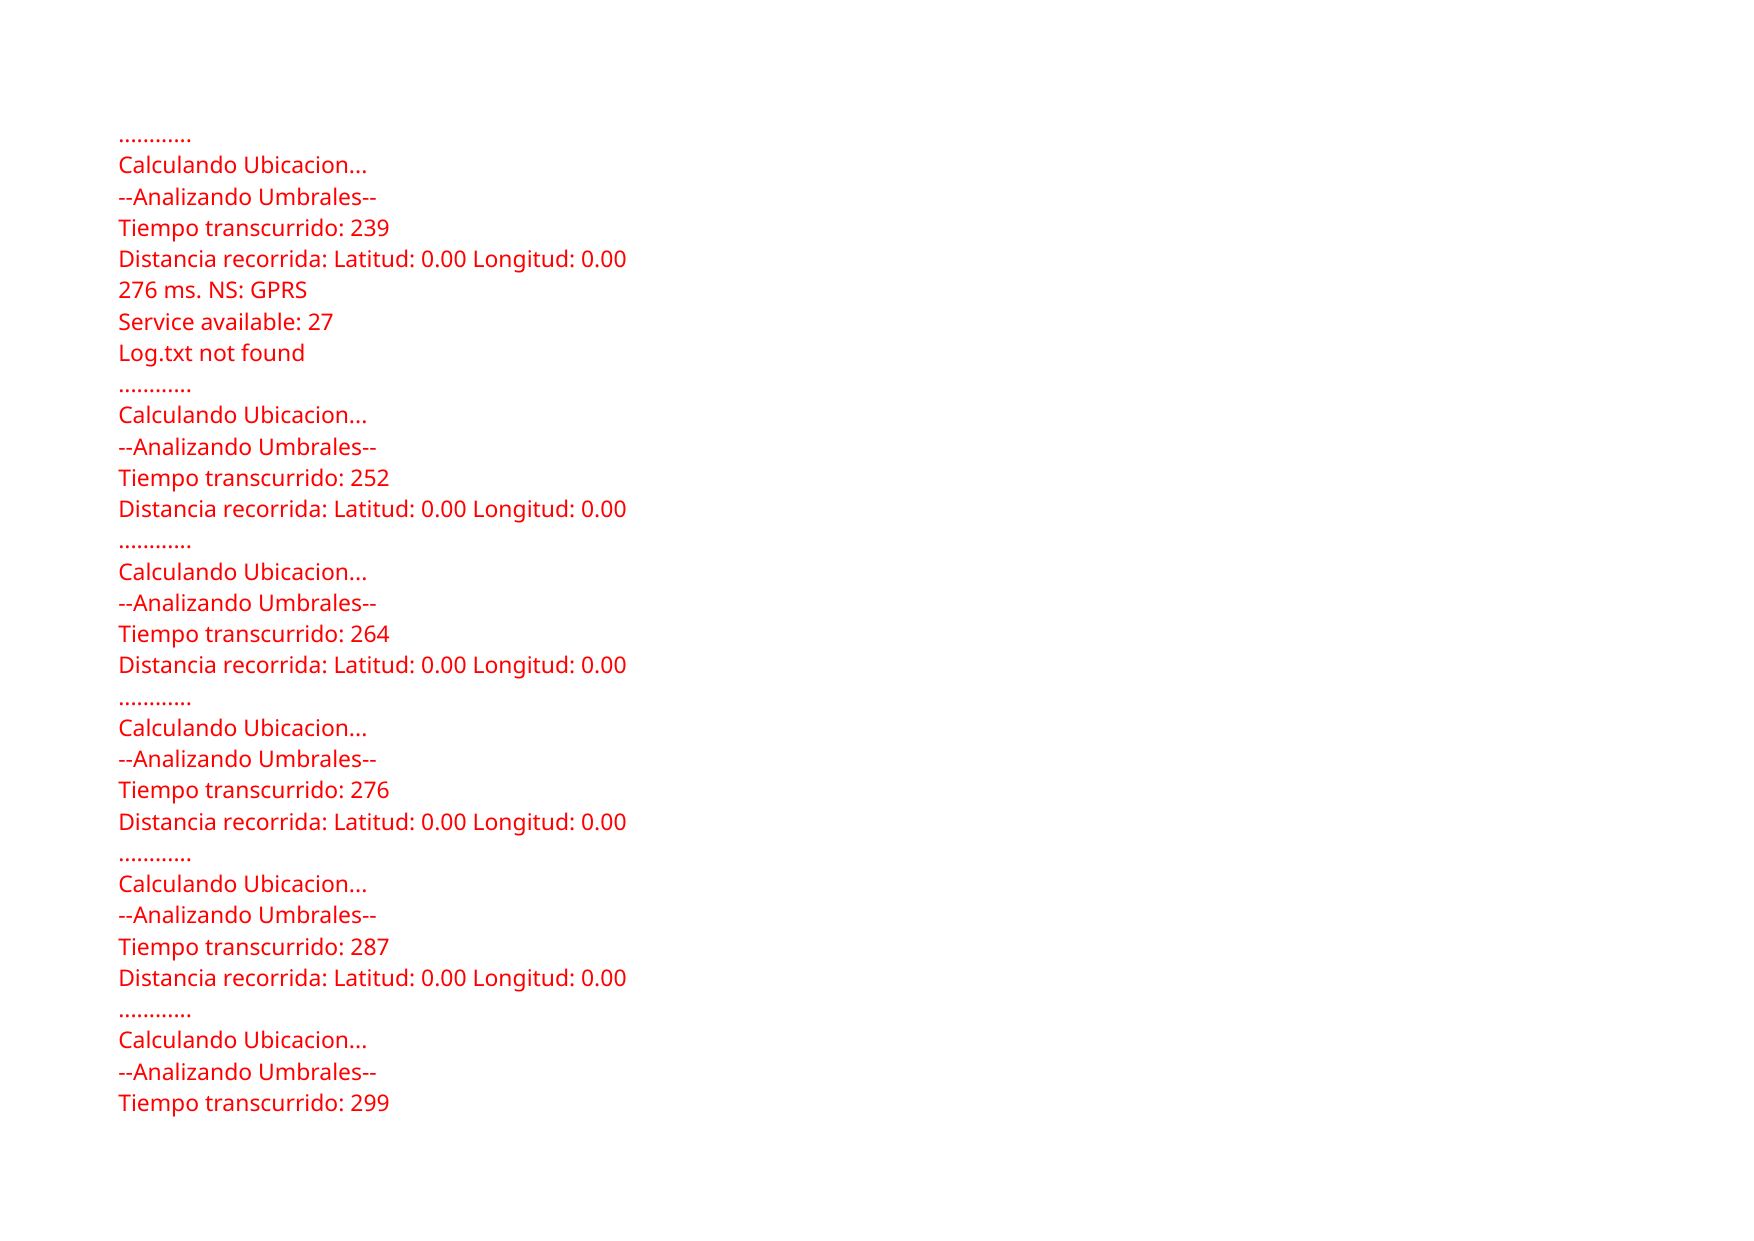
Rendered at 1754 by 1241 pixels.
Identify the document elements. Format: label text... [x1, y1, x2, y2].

text Tiempo transcurrido: 287 [118, 931, 1636, 962]
text Calculando Ubicacion... [118, 712, 1636, 743]
text --Analizando Umbrales-- [118, 743, 1636, 774]
text --Analizando Umbrales-- [118, 1056, 1636, 1087]
text ............ [118, 837, 1636, 868]
text Calculando Ubicacion... [118, 149, 1636, 181]
text Distancia recorrida: Latitud: 0.00 Longitud: 0.00 [118, 962, 1636, 993]
text Tiempo transcurrido: 239 [118, 212, 1636, 243]
text Distancia recorrida: Latitud: 0.00 Longitud: 0.00 [118, 806, 1636, 837]
text ............ [118, 681, 1636, 712]
text Tiempo transcurrido: 264 [118, 618, 1636, 649]
text Distancia recorrida: Latitud: 0.00 Longitud: 0.00 [118, 243, 1636, 274]
text ............ [118, 118, 1636, 149]
text 276 ms. NS: GPRS [118, 274, 1636, 306]
text Distancia recorrida: Latitud: 0.00 Longitud: 0.00 [118, 493, 1636, 524]
text Tiempo transcurrido: 252 [118, 462, 1636, 493]
text --Analizando Umbrales-- [118, 899, 1636, 931]
text Distancia recorrida: Latitud: 0.00 Longitud: 0.00 [118, 649, 1636, 681]
text ............ [118, 368, 1636, 399]
text Calculando Ubicacion... [118, 1024, 1636, 1056]
text Calculando Ubicacion... [118, 556, 1636, 587]
text --Analizando Umbrales-- [118, 587, 1636, 618]
text --Analizando Umbrales-- [118, 431, 1636, 462]
text --Analizando Umbrales-- [118, 181, 1636, 212]
text ............ [118, 524, 1636, 556]
text Log.txt not found [118, 337, 1636, 368]
text ............ [118, 993, 1636, 1024]
text Tiempo transcurrido: 299 [118, 1087, 1636, 1118]
text Calculando Ubicacion... [118, 868, 1636, 899]
text Calculando Ubicacion... [118, 399, 1636, 431]
text Service available: 27 [118, 306, 1636, 337]
text Tiempo transcurrido: 276 [118, 774, 1636, 806]
